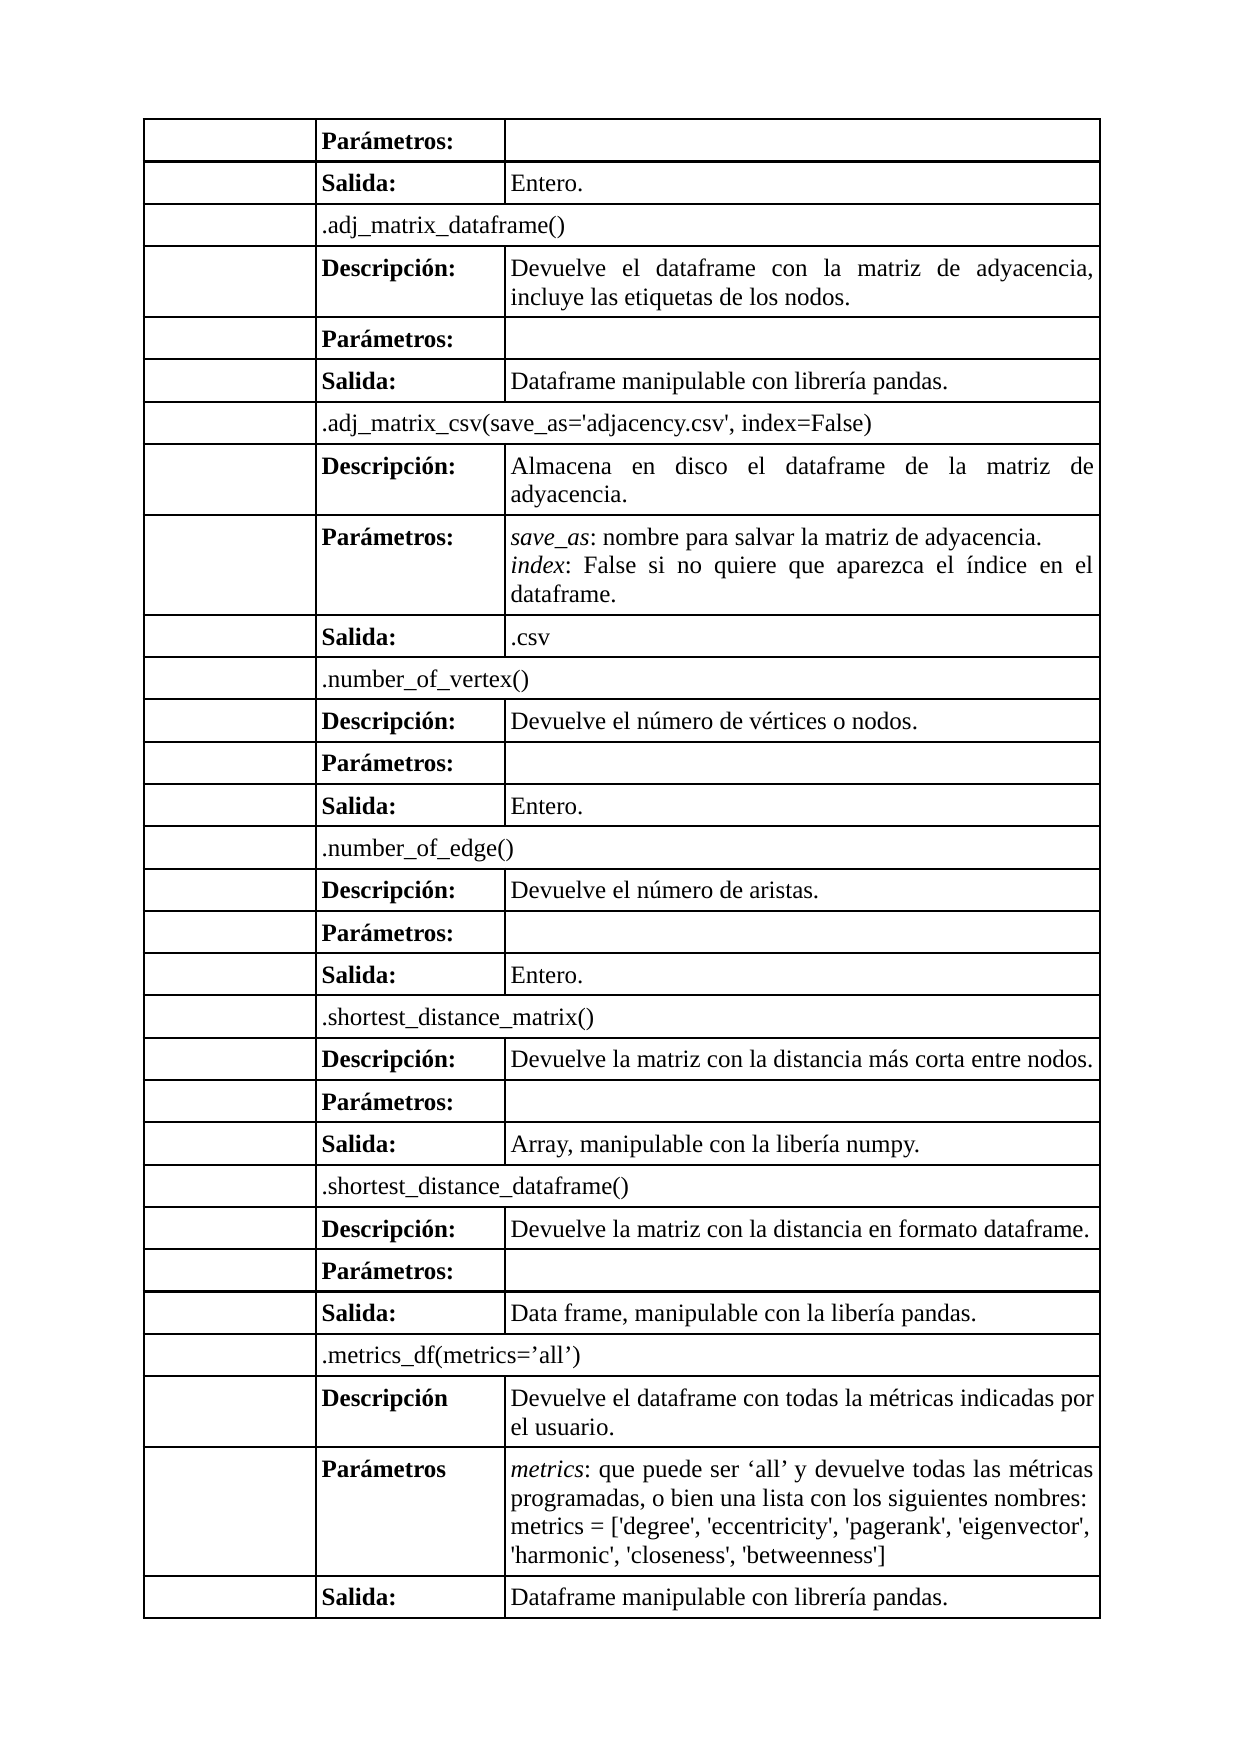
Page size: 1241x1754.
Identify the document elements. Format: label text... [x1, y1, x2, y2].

table_cell .shortest_distance_dataframe() [317, 1166, 1099, 1206]
table_cell Parámetros: [317, 912, 504, 952]
table_cell [145, 1335, 315, 1375]
table_cell [506, 318, 1099, 358]
table_cell Parámetros: [317, 743, 504, 783]
table_cell Data frame, manipulable con la libería pandas. [506, 1293, 1099, 1333]
table_cell Salida: [317, 616, 504, 656]
table_cell Devuelve el número de aristas. [506, 870, 1099, 910]
table_cell Salida: [317, 360, 504, 401]
table_cell Salida: [317, 1293, 504, 1333]
table_cell Parámetros: [317, 1081, 504, 1121]
table_cell [145, 516, 315, 614]
table_cell Entero. [506, 785, 1099, 825]
table_cell Devuelve la matriz con la distancia más corta entre nodos. [506, 1039, 1099, 1079]
table_cell save_as: nombre para salvar la matriz de adyacencia. index: False si no quiere que aparezca el índice en el dataframe. [506, 516, 1099, 614]
table_cell Descripción: [317, 700, 504, 741]
table_cell [145, 658, 315, 698]
table_cell Entero. [506, 954, 1099, 994]
table_cell Parámetros: [317, 516, 504, 614]
table_cell Salida: [317, 785, 504, 825]
table_cell [145, 1293, 315, 1333]
table_cell Dataframe manipulable con librería pandas. [506, 360, 1099, 401]
table_cell [506, 912, 1099, 952]
table_cell .number_of_vertex() [317, 658, 1099, 698]
table_cell .csv [506, 616, 1099, 656]
table_cell Parámetros: [317, 318, 504, 358]
table_cell Devuelve el dataframe con todas la métricas indicadas por el usuario. [506, 1377, 1099, 1446]
table_cell Descripción: [317, 445, 504, 514]
table_cell Salida: [317, 954, 504, 994]
table_cell [506, 1081, 1099, 1121]
table_cell [145, 954, 315, 994]
table_cell .metrics_df(metrics=’all’) [317, 1335, 1099, 1375]
table_cell [145, 1123, 315, 1163]
table_cell [506, 120, 1099, 160]
table_cell [145, 1208, 315, 1248]
table_cell [145, 1250, 315, 1290]
table_cell Descripción: [317, 247, 504, 316]
table_cell [145, 1166, 315, 1206]
table_cell [145, 163, 315, 203]
table_cell [145, 120, 315, 160]
table_cell Devuelve la matriz con la distancia en formato dataframe. [506, 1208, 1099, 1248]
table_cell Almacena en disco el dataframe de la matriz de adyacencia. [506, 445, 1099, 514]
table_cell [145, 870, 315, 910]
table_cell [145, 700, 315, 741]
table_cell [145, 1039, 315, 1079]
table_cell Array, manipulable con la libería numpy. [506, 1123, 1099, 1163]
table_cell [145, 743, 315, 783]
table_cell Dataframe manipulable con librería pandas. [506, 1577, 1099, 1617]
table_cell Parámetros [317, 1448, 504, 1574]
table_cell [145, 445, 315, 514]
table_cell .number_of_edge() [317, 827, 1099, 867]
table_cell [145, 247, 315, 316]
table_cell Entero. [506, 163, 1099, 203]
table_cell [145, 785, 315, 825]
table_cell .adj_matrix_csv(save_as='adjacency.csv', index=False) [317, 403, 1099, 443]
table_cell Salida: [317, 1577, 504, 1617]
table_cell Devuelve el número de vértices o nodos. [506, 700, 1099, 741]
table_cell .adj_matrix_dataframe() [317, 205, 1099, 245]
table_cell Parámetros: [317, 1250, 504, 1290]
table_cell [506, 743, 1099, 783]
table_cell Descripción [317, 1377, 504, 1446]
table_cell [145, 360, 315, 401]
table_cell [145, 616, 315, 656]
table_cell Salida: [317, 163, 504, 203]
table_cell Descripción: [317, 870, 504, 910]
table_cell [145, 827, 315, 867]
table_cell [145, 403, 315, 443]
table_cell .shortest_distance_matrix() [317, 996, 1099, 1037]
table_cell [145, 996, 315, 1037]
table_cell Devuelve el dataframe con la matriz de adyacencia, incluye las etiquetas de los nodos. [506, 247, 1099, 316]
table_cell Descripción: [317, 1039, 504, 1079]
table_cell metrics: que puede ser ‘all’ y devuelve todas las métricas programadas, o bien una lista con los siguientes nombres: metrics = ['degree', 'eccentricity', 'pagerank', 'eigenvector', 'harmonic', 'closeness', 'betweenness'] [506, 1448, 1099, 1574]
table_cell Descripción: [317, 1208, 504, 1248]
table_cell [145, 1081, 315, 1121]
table_cell [145, 1377, 315, 1446]
table_cell [145, 318, 315, 358]
table_cell [145, 912, 315, 952]
table_cell [145, 205, 315, 245]
table_cell Parámetros: [317, 120, 504, 160]
table_cell [145, 1577, 315, 1617]
table_cell Salida: [317, 1123, 504, 1163]
table_cell [506, 1250, 1099, 1290]
table_cell [145, 1448, 315, 1574]
